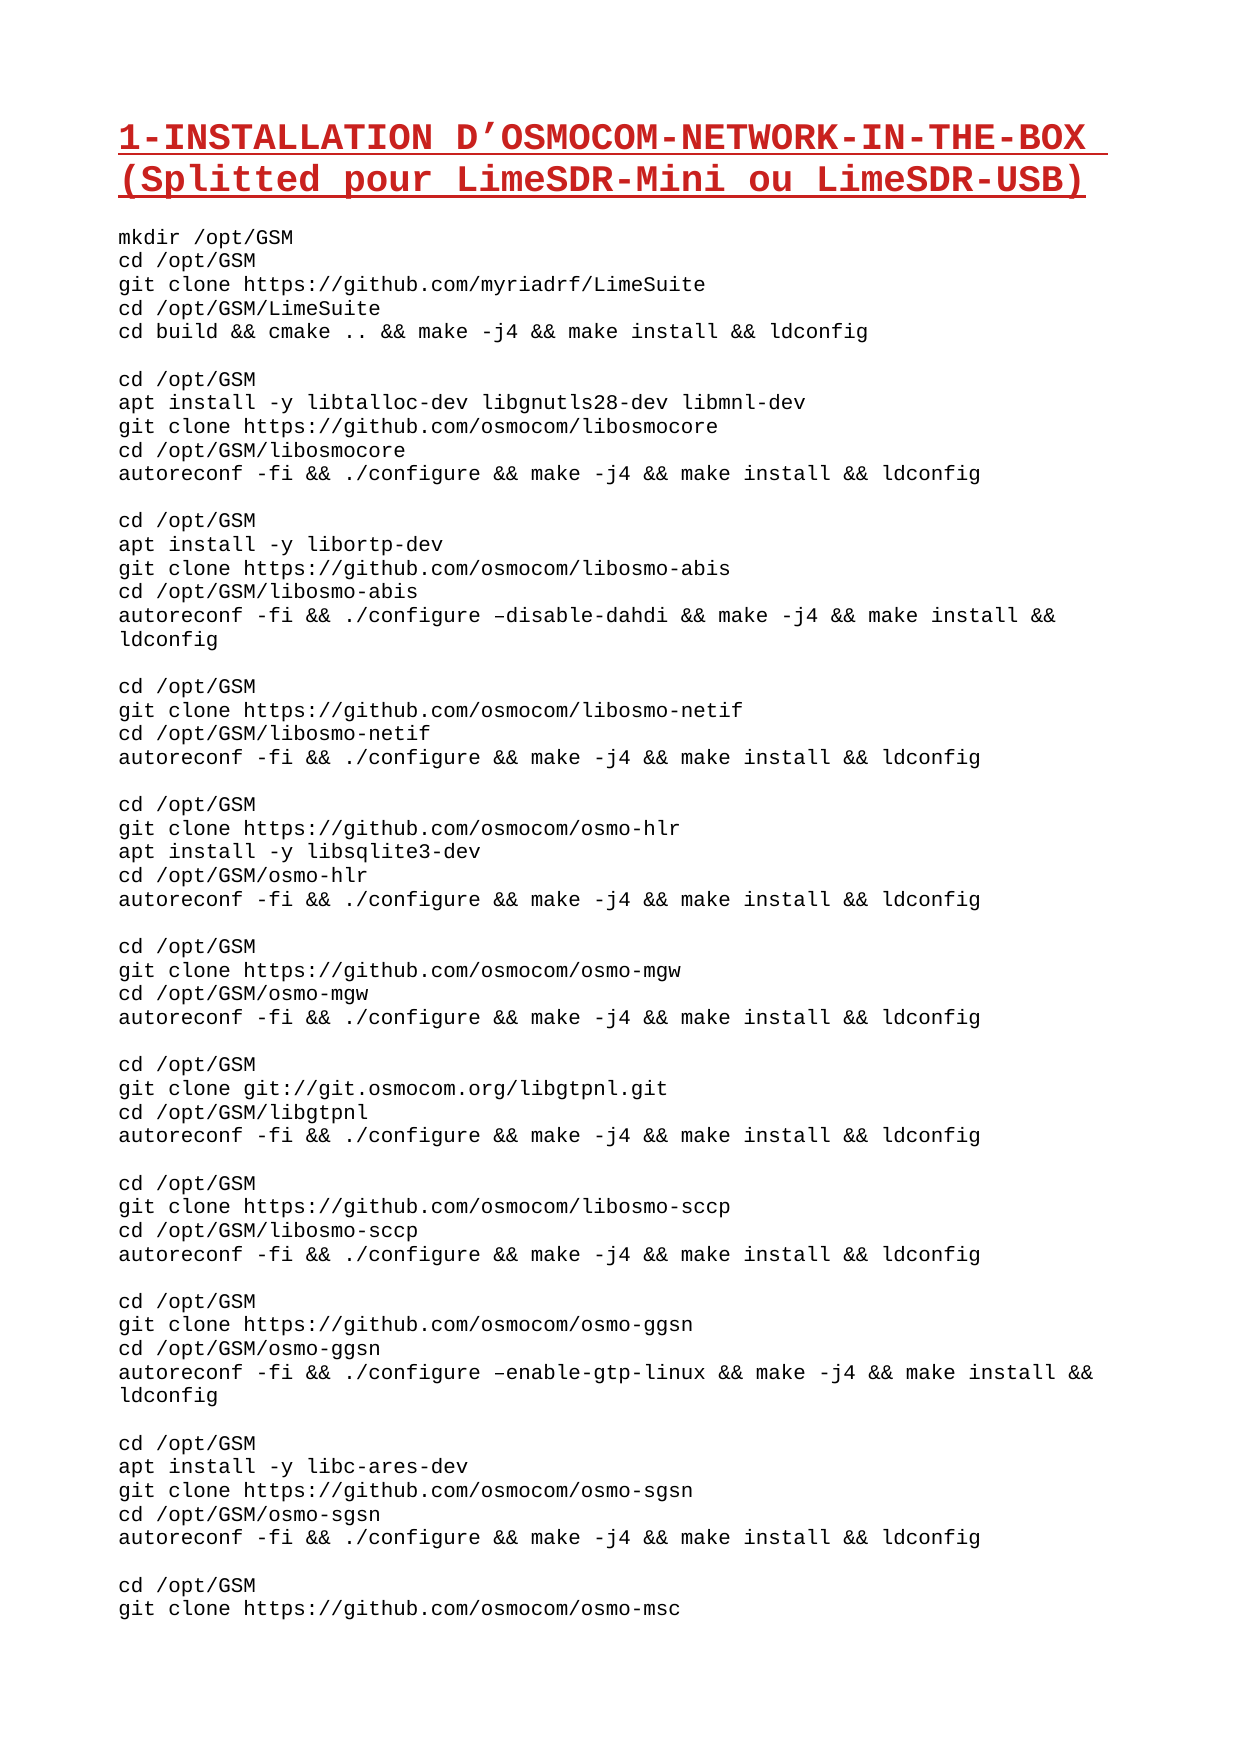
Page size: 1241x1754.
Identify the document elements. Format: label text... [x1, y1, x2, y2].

text git clone https://github.com/osmocom/libosmo-sccp [118, 1196, 1122, 1220]
text cd build && cmake .. && make -j4 && make install && ldconfig [118, 321, 1122, 345]
text cd /opt/GSM/LimeSuite [118, 298, 1122, 321]
text apt install -y libortp-dev [118, 534, 1122, 558]
text git clone https://github.com/osmocom/osmo-sgsn [118, 1480, 1122, 1504]
text git clone https://github.com/osmocom/osmo-hlr [118, 818, 1122, 842]
text cd /opt/GSM/osmo-hlr [118, 865, 1122, 889]
text 1-INSTALLATION D’OSMOCOM-NETWORK-IN-THE-BOX (Splitted pour LimeSDR-Mini ou LimeSDR-USB) [118, 118, 1122, 203]
text cd /opt/GSM/libgtpnl [118, 1102, 1122, 1125]
text autoreconf -fi && ./configure && make -j4 && make install && ldconfig [118, 1007, 1122, 1031]
text cd /opt/GSM/osmo-mgw [118, 983, 1122, 1007]
text git clone https://github.com/osmocom/libosmocore [118, 416, 1122, 439]
text cd /opt/GSM [118, 1433, 1122, 1456]
text git clone https://github.com/myriadrf/LimeSuite [118, 274, 1122, 298]
text git clone git://git.osmocom.org/libgtpnl.git [118, 1078, 1122, 1102]
text cd /opt/GSM [118, 1574, 1122, 1598]
text cd /opt/GSM [118, 1173, 1122, 1196]
text autoreconf -fi && ./configure && make -j4 && make install && ldconfig [118, 1125, 1122, 1149]
text cd /opt/GSM [118, 1291, 1122, 1314]
text autoreconf -fi && ./configure && make -j4 && make install && ldconfig [118, 463, 1122, 487]
text git clone https://github.com/osmocom/osmo-ggsn [118, 1314, 1122, 1338]
text apt install -y libc-ares-dev [118, 1456, 1122, 1480]
text cd /opt/GSM [118, 250, 1122, 274]
text git clone https://github.com/osmocom/libosmo-abis [118, 558, 1122, 581]
text git clone https://github.com/osmocom/libosmo-netif [118, 700, 1122, 723]
text mkdir /opt/GSM [118, 227, 1122, 250]
text apt install -y libtalloc-dev libgnutls28-dev libmnl-dev [118, 392, 1122, 416]
text git clone https://github.com/osmocom/osmo-msc [118, 1598, 1122, 1622]
text autoreconf -fi && ./configure –enable-gtp-linux && make -j4 && make install && ldconfig [118, 1362, 1122, 1409]
text cd /opt/GSM [118, 1054, 1122, 1078]
text git clone https://github.com/osmocom/osmo-mgw [118, 960, 1122, 983]
text cd /opt/GSM [118, 794, 1122, 818]
text cd /opt/GSM [118, 676, 1122, 700]
text cd /opt/GSM/libosmo-sccp [118, 1220, 1122, 1243]
text autoreconf -fi && ./configure –disable-dahdi && make -j4 && make install && ldconfig [118, 605, 1122, 652]
text apt install -y libsqlite3-dev [118, 842, 1122, 865]
text cd /opt/GSM/libosmo-netif [118, 723, 1122, 747]
text autoreconf -fi && ./configure && make -j4 && make install && ldconfig [118, 747, 1122, 771]
text autoreconf -fi && ./configure && make -j4 && make install && ldconfig [118, 1243, 1122, 1267]
text cd /opt/GSM/osmo-sgsn [118, 1504, 1122, 1527]
text cd /opt/GSM/libosmocore [118, 439, 1122, 463]
text cd /opt/GSM [118, 936, 1122, 960]
text cd /opt/GSM/libosmo-abis [118, 581, 1122, 605]
text autoreconf -fi && ./configure && make -j4 && make install && ldconfig [118, 1527, 1122, 1551]
text autoreconf -fi && ./configure && make -j4 && make install && ldconfig [118, 889, 1122, 912]
text cd /opt/GSM [118, 369, 1122, 392]
text cd /opt/GSM/osmo-ggsn [118, 1338, 1122, 1362]
text cd /opt/GSM [118, 511, 1122, 534]
